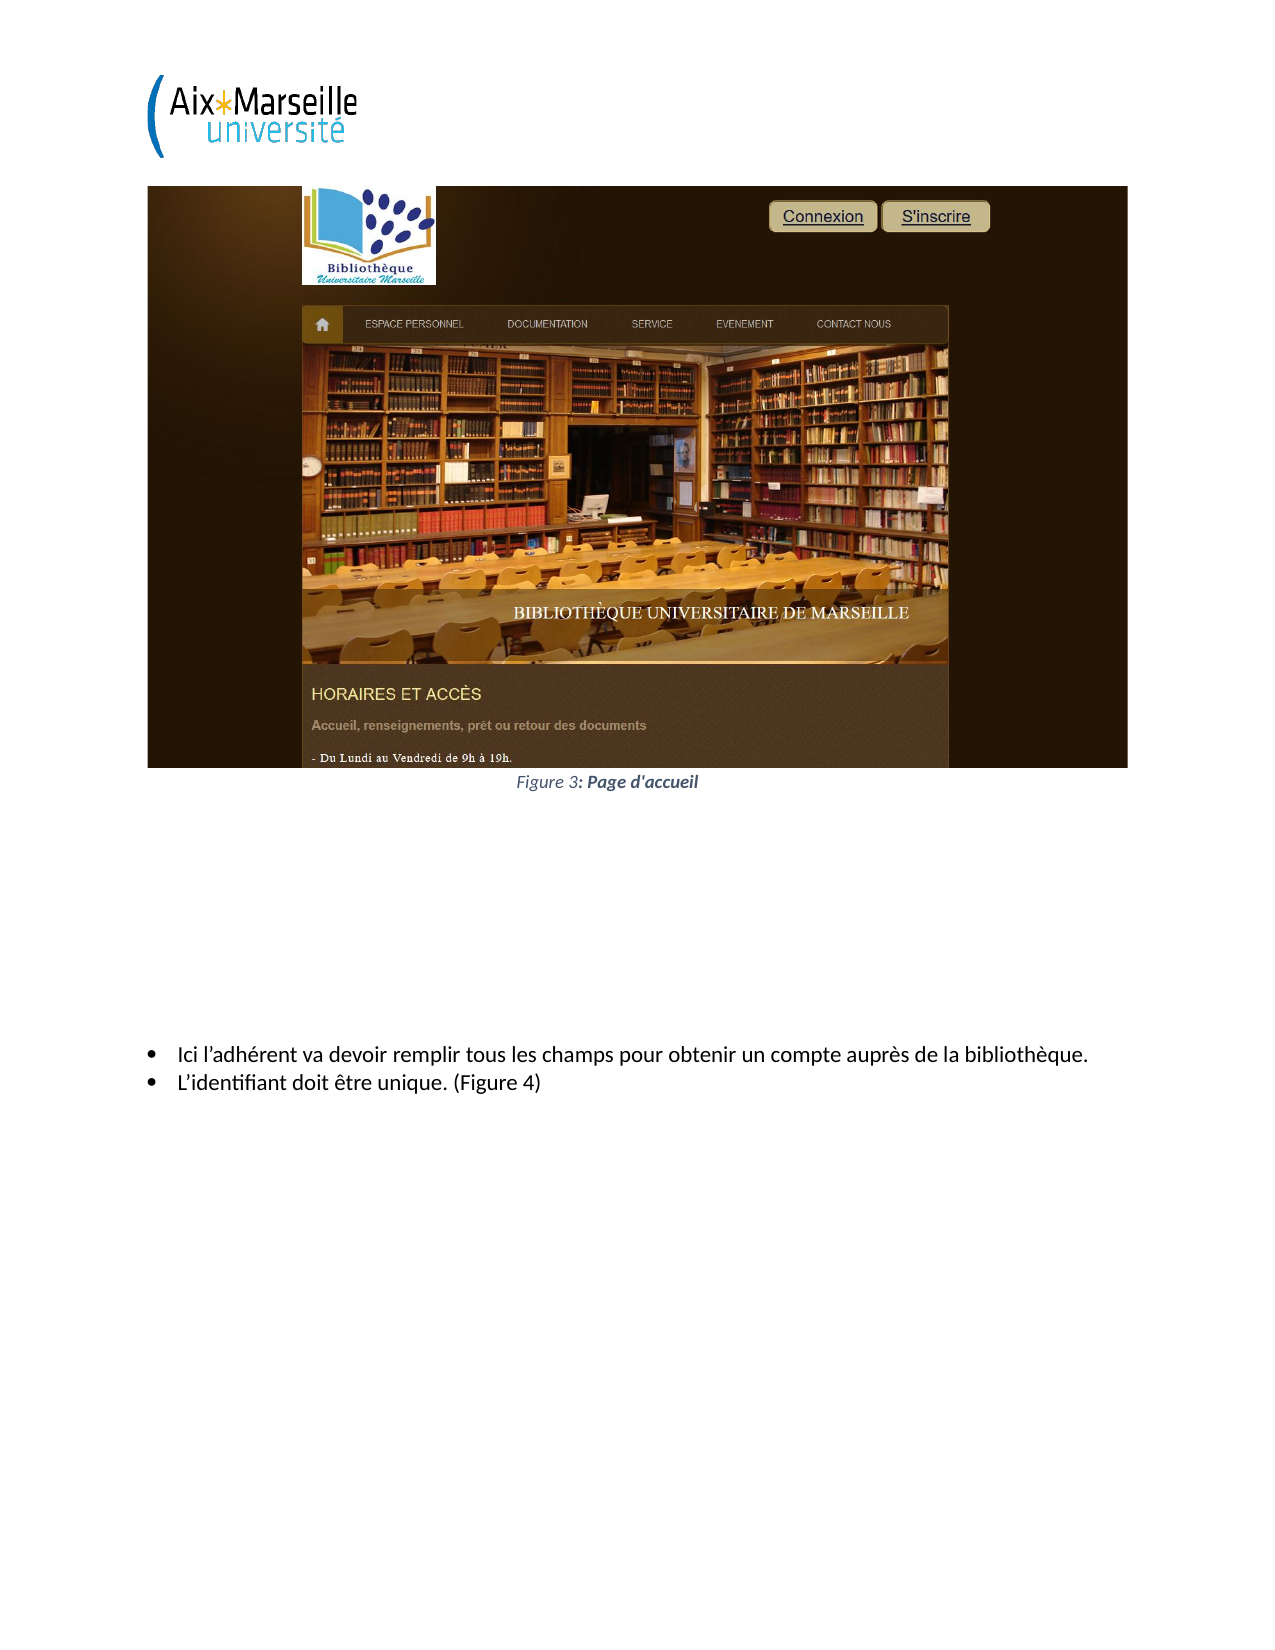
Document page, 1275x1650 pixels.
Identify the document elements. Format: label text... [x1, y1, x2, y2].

text Figure 3: Page d'accueil [148, 771, 1127, 793]
list Ici l’adhérent va devoir remplir tous les champs pour obtenir un compte auprès de la bibliothèque. [148, 1040, 1127, 1068]
list L’identifiant doit être unique. (Figure 4) [148, 1068, 1127, 1096]
